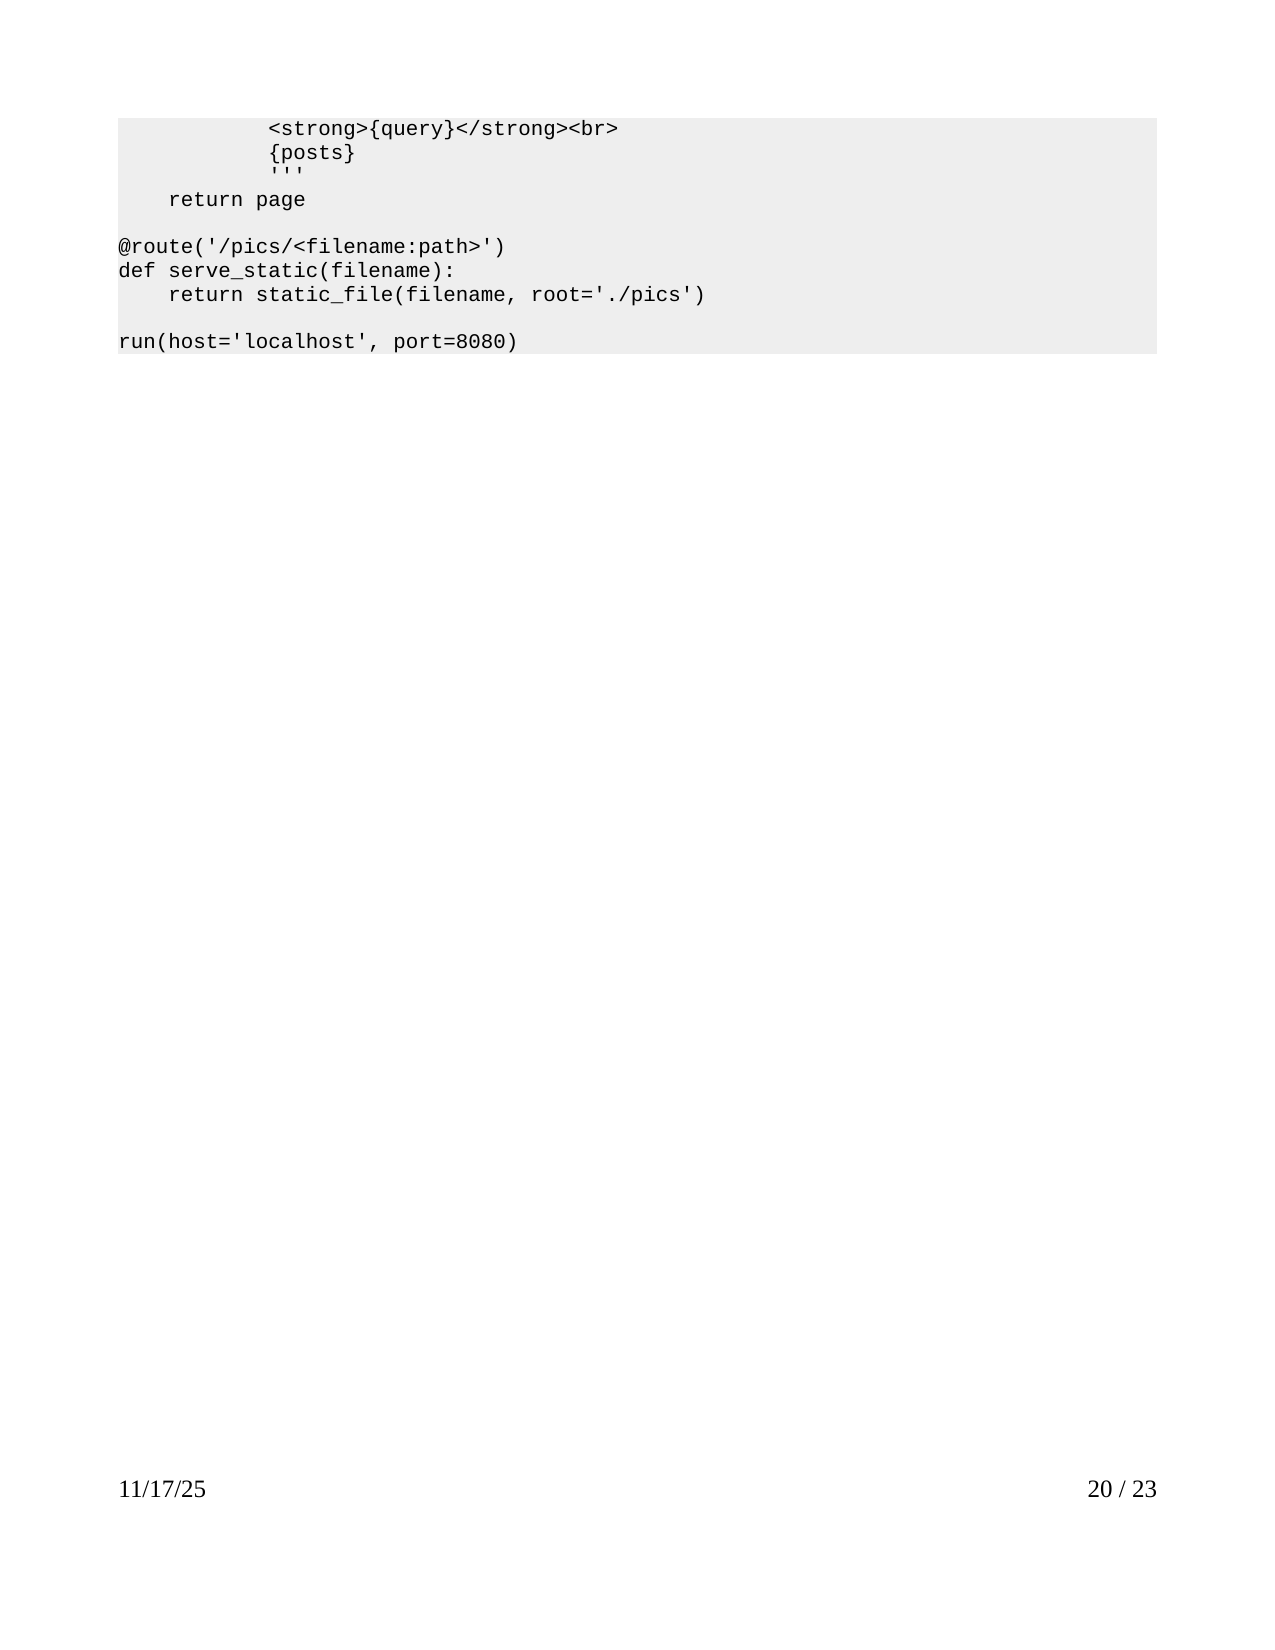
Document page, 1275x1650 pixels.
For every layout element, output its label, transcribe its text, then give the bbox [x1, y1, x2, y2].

text run(host='localhost', port=8080) [118, 331, 1157, 354]
text return static_file(filename, root='./pics') [118, 284, 1157, 307]
text return page [118, 189, 1157, 213]
text <strong>{query}</strong><br> [118, 118, 1157, 142]
text ''' [118, 165, 1157, 189]
text @route('/pics/<filename:path>') [118, 236, 1157, 260]
text def serve_static(filename): [118, 260, 1157, 284]
text {posts} [118, 142, 1157, 165]
